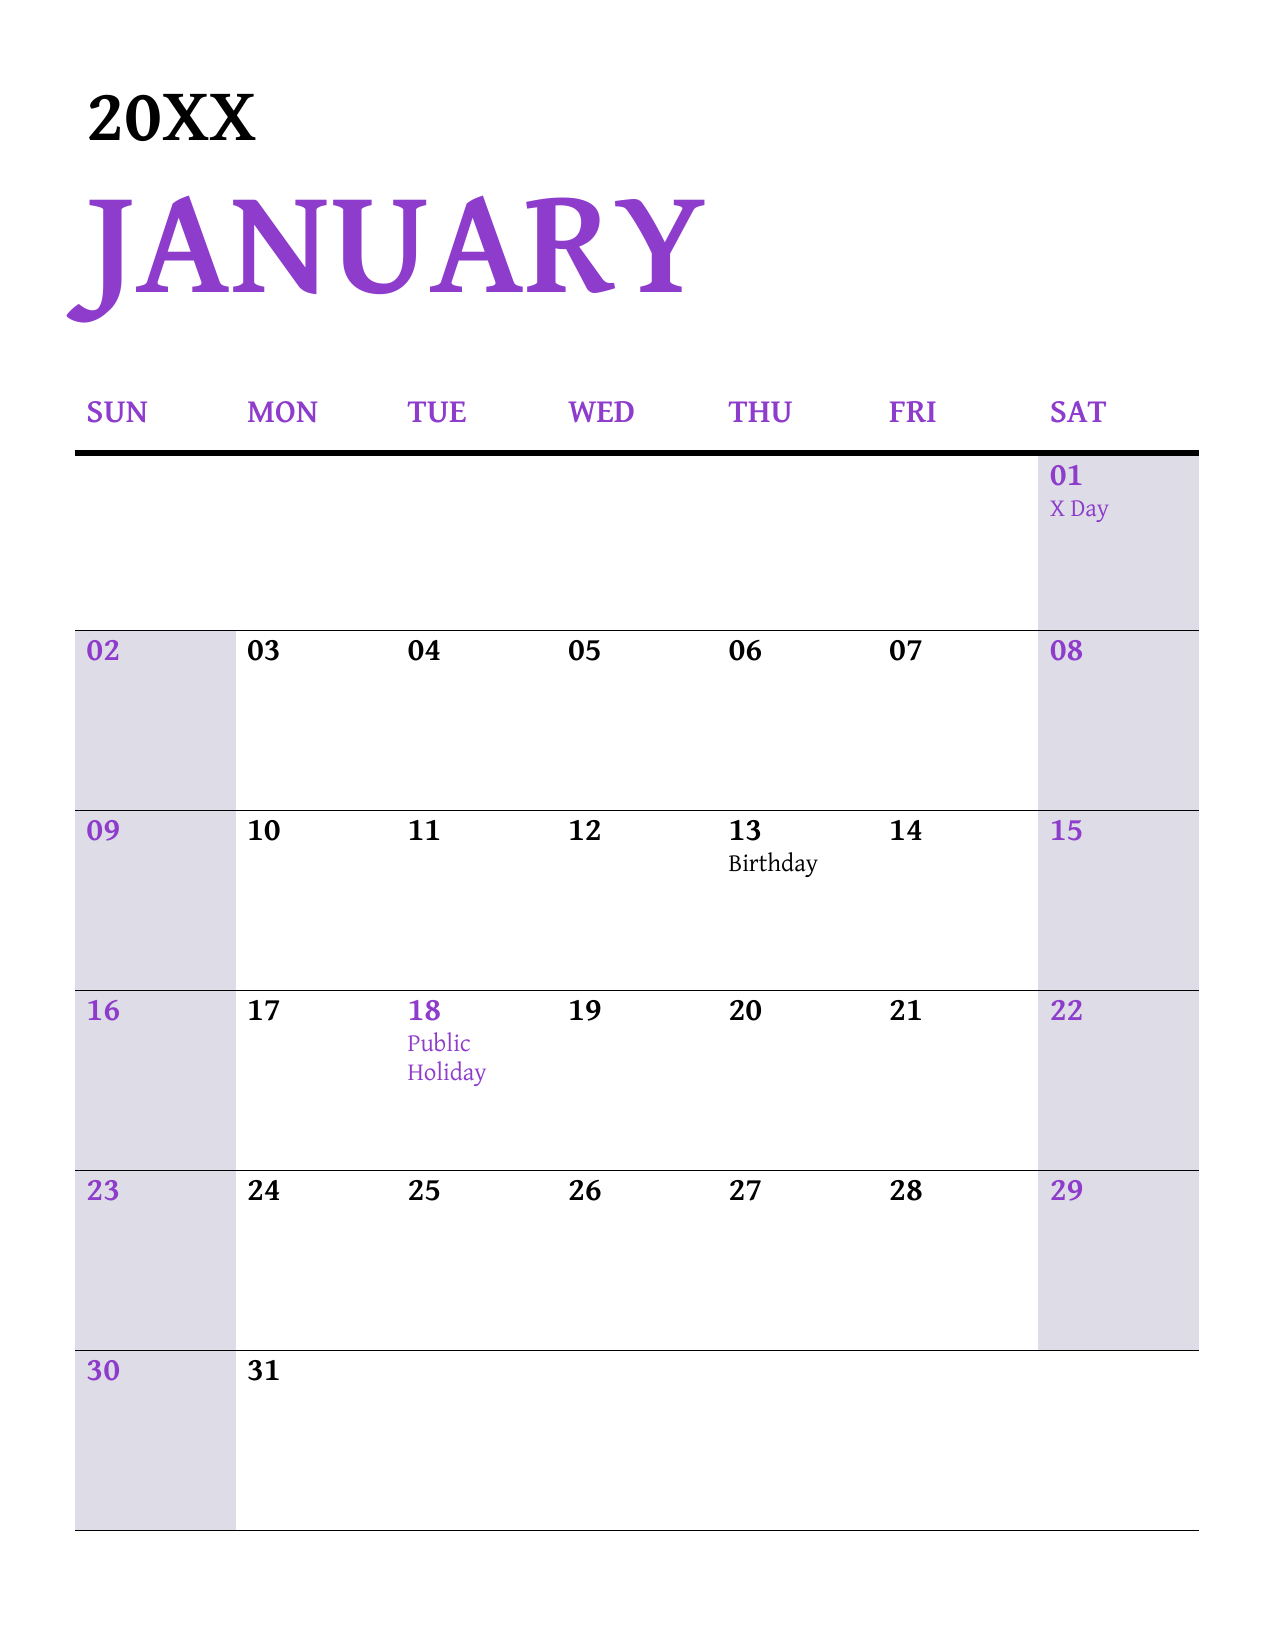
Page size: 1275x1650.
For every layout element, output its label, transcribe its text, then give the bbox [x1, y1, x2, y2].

table_cell 28 [878, 1171, 1038, 1350]
table_cell 23 [75, 1171, 236, 1350]
table_cell 12 [557, 811, 717, 990]
table_cell 06 [717, 631, 878, 810]
table_cell 22 [1038, 991, 1199, 1170]
table_cell 14 [878, 811, 1038, 990]
table_cell 10 [236, 811, 396, 990]
table_cell 24 [236, 1171, 396, 1350]
table_cell 21 [878, 991, 1038, 1170]
table_cell 13 Birthday [717, 811, 878, 990]
table_cell 05 [557, 631, 717, 810]
table_cell [396, 1351, 557, 1530]
table_cell SUN [75, 375, 236, 450]
table_cell 17 [236, 991, 396, 1170]
table_cell [717, 1351, 878, 1530]
table_cell 04 [396, 631, 557, 810]
table_cell [717, 456, 878, 630]
table_cell 30 [75, 1351, 236, 1530]
table_cell 18 Public Holiday [396, 991, 557, 1170]
table_header 20XX JANUARY [75, 75, 1199, 375]
table_cell WED [557, 375, 717, 450]
table_cell [236, 456, 396, 630]
table_cell MON [236, 375, 396, 450]
table_cell [1038, 1351, 1199, 1530]
table_cell 08 [1038, 631, 1199, 810]
table_cell SAT [1038, 375, 1199, 450]
table_cell [557, 456, 717, 630]
table_cell 26 [557, 1171, 717, 1350]
table_cell 29 [1038, 1171, 1199, 1350]
table_cell 07 [878, 631, 1038, 810]
table_cell [878, 456, 1038, 630]
table_cell 31 [236, 1351, 396, 1530]
table_cell THU [717, 375, 878, 450]
table_cell 27 [717, 1171, 878, 1350]
table_cell 16 [75, 991, 236, 1170]
table_cell 15 [1038, 811, 1199, 990]
table_cell 20 [717, 991, 878, 1170]
table_cell [878, 1351, 1038, 1530]
table_cell TUE [396, 375, 557, 450]
table_cell 02 [75, 631, 236, 810]
table_cell 11 [396, 811, 557, 990]
table_cell [75, 456, 236, 630]
table_cell 25 [396, 1171, 557, 1350]
table_cell [557, 1351, 717, 1530]
table_cell 03 [236, 631, 396, 810]
table_cell 01 X Day [1038, 456, 1199, 630]
table_cell FRI [878, 375, 1038, 450]
table_cell 19 [557, 991, 717, 1170]
table_cell [396, 456, 557, 630]
table_cell 09 [75, 811, 236, 990]
